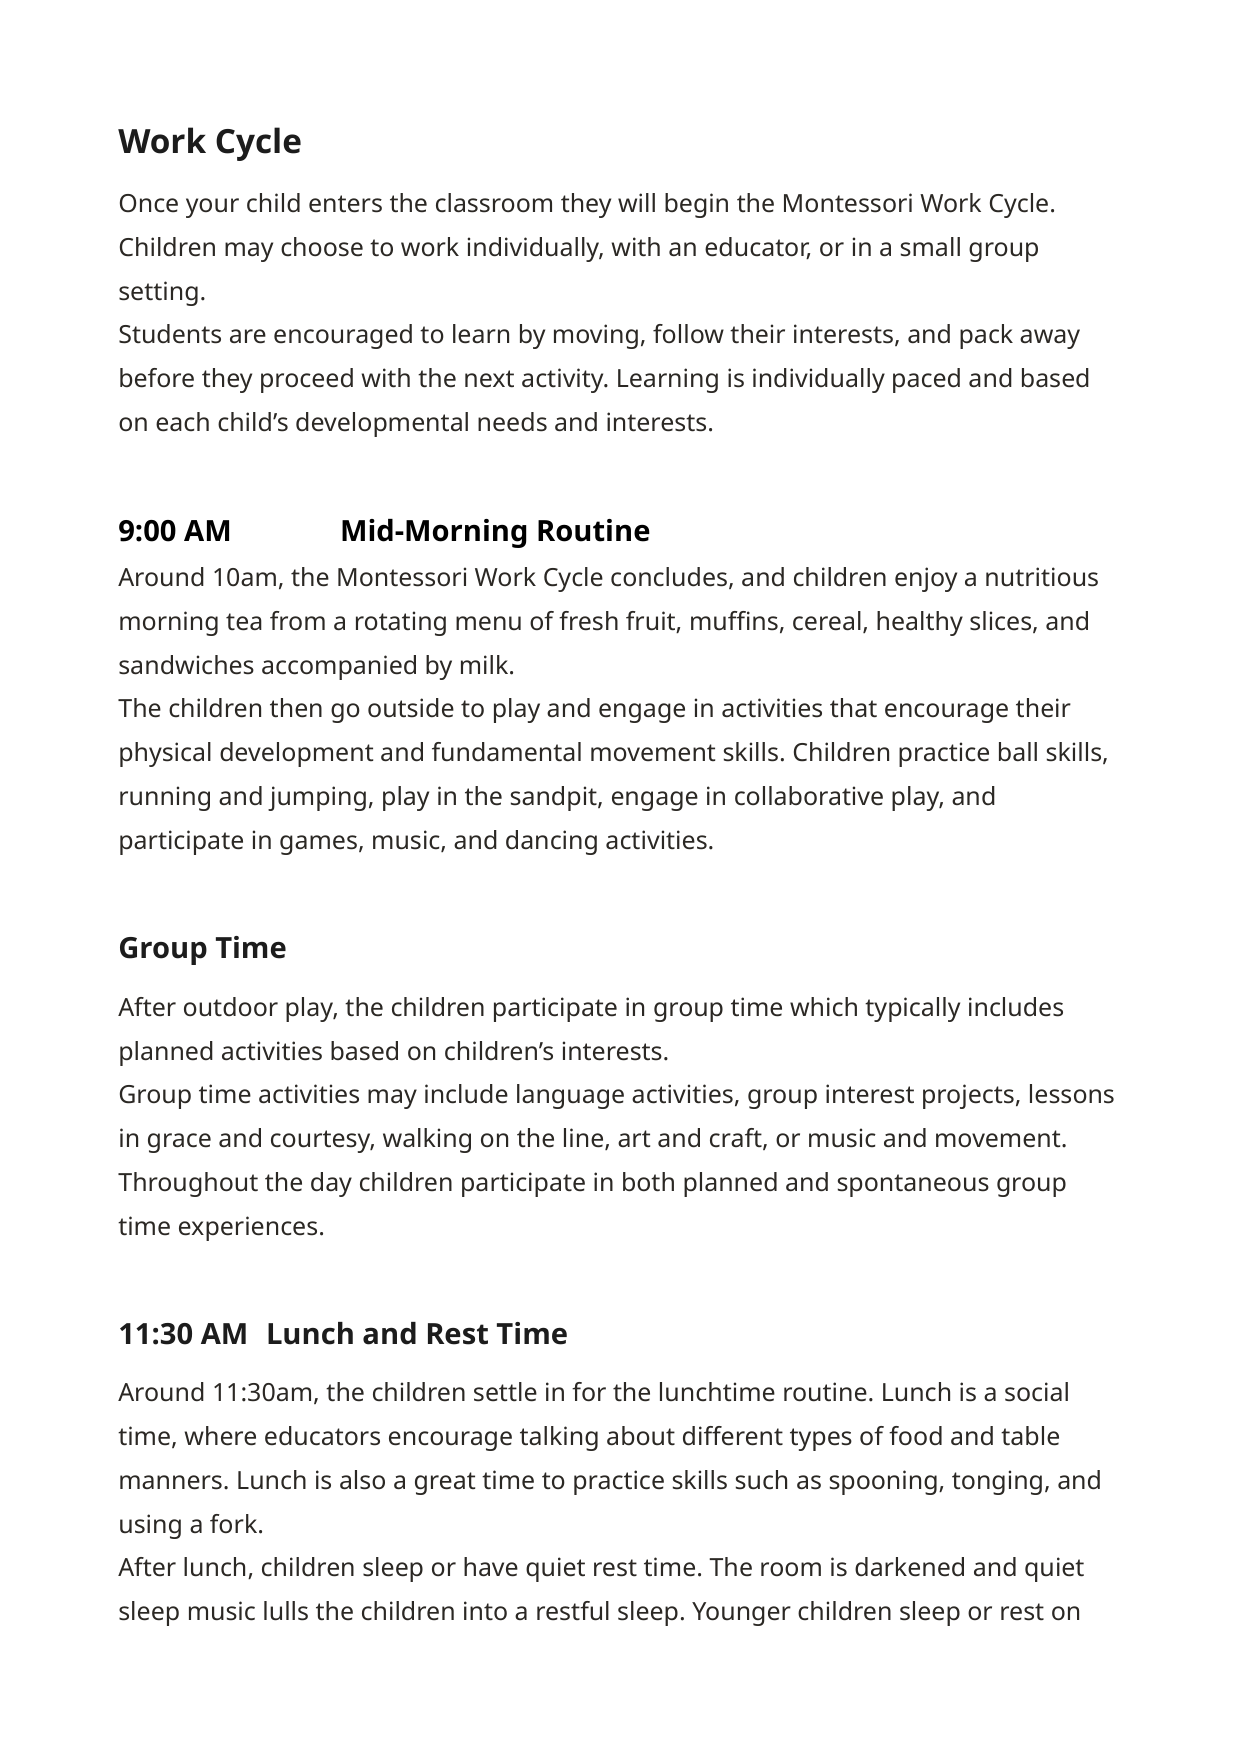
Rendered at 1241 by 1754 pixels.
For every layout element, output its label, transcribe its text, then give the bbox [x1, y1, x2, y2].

subtitle Work Cycle [118, 118, 1122, 163]
text Students are encouraged to learn by moving, follow their interests, and pack away before they proceed with the next activity. Learning is individually paced and based on each child’s developmental needs and interests. [118, 307, 1122, 438]
subtitle Group Time [118, 927, 1122, 967]
subtitle 9:00 AM Mid-Morning Routine [118, 484, 1122, 550]
text After lunch, children sleep or have quiet rest time. The room is darkened and quiet sleep music lulls the children into a restful sleep. Younger children sleep or rest on [118, 1540, 1122, 1628]
text Once your child enters the classroom they will begin the Montessori Work Cycle. Children may choose to work individually, with an educator, or in a small group setting. [118, 176, 1122, 307]
text After outdoor play, the children participate in group time which typically includes planned activities based on children’s interests. Group time activities may include language activities, group interest projects, lessons in grace and courtesy, walking on the line, art and craft, or music and movement. [118, 980, 1122, 1155]
subtitle 11:30 AM Lunch and Rest Time [118, 1313, 1122, 1353]
text Around 10am, the Montessori Work Cycle concludes, and children enjoy a nutritious morning tea from a rotating menu of fresh fruit, muffins, cereal, healthy slices, and sandwiches accompanied by milk. The children then go outside to play and engage in activities that encourage their physical development and fundamental movement skills. Children practice ball skills, running and jumping, play in the sandpit, engage in collaborative play, and participate in games, music, and dancing activities. [118, 550, 1122, 856]
text Around 11:30am, the children settle in for the lunchtime routine. Lunch is a social time, where educators encourage talking about different types of food and table manners. Lunch is also a great time to practice skills such as spooning, tonging, and using a fork. [118, 1365, 1122, 1540]
text Throughout the day children participate in both planned and spontaneous group time experiences. [118, 1155, 1122, 1242]
